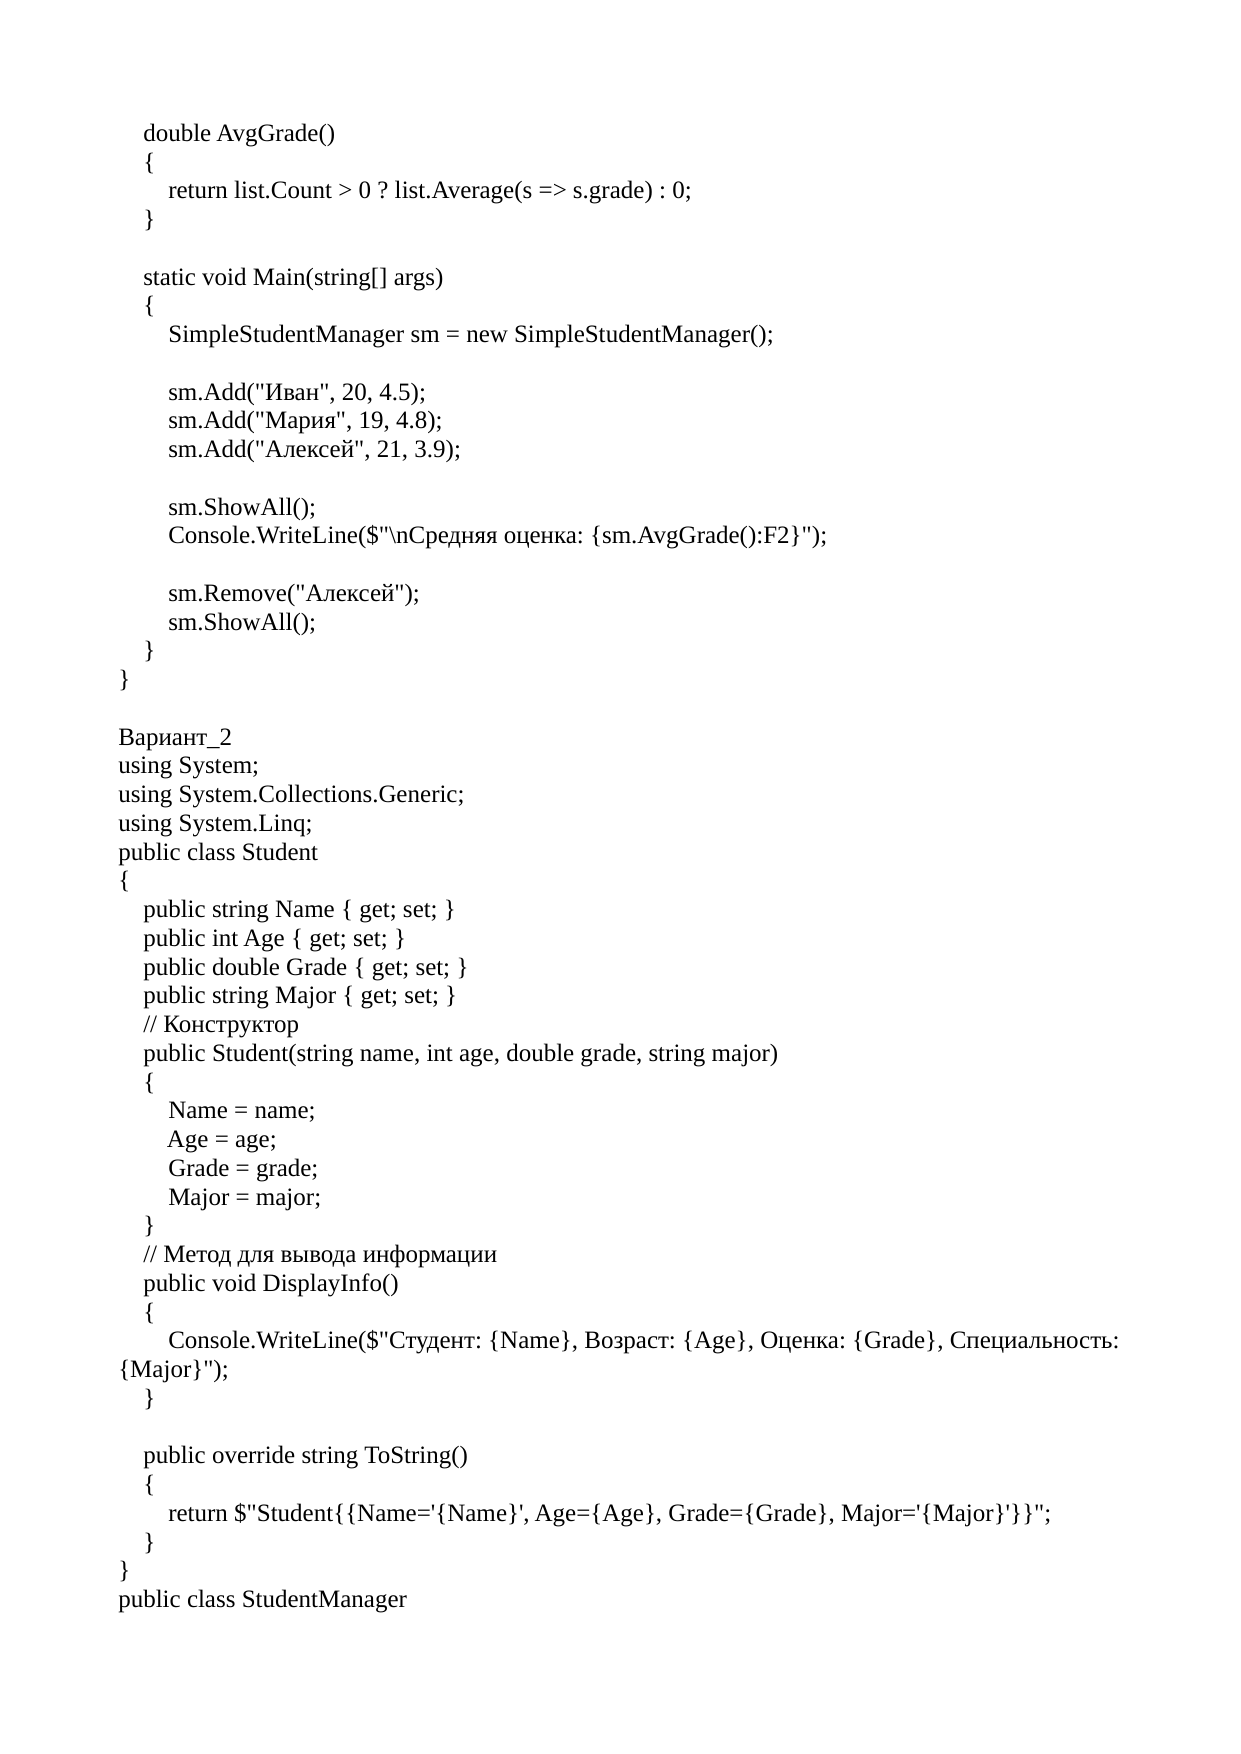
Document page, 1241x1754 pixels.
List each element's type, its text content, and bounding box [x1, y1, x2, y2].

text return list.Count > 0 ? list.Average(s => s.grade) : 0; [118, 176, 1122, 204]
text Console.WriteLine($"Студент: {Name}, Возраст: {Age}, Оценка: {Grade}, Специальность: {Major}"); [118, 1326, 1122, 1383]
text public override string ToString() [118, 1441, 1122, 1469]
text sm.Add("Алексей", 21, 3.9); [118, 434, 1122, 463]
text Name = name; [118, 1096, 1122, 1124]
text } [118, 664, 1122, 693]
text sm.Add("Мария", 19, 4.8); [118, 406, 1122, 434]
text { [118, 1469, 1122, 1498]
text { [118, 147, 1122, 176]
text using System.Collections.Generic; [118, 779, 1122, 808]
text Major = major; [118, 1182, 1122, 1211]
text } [118, 204, 1122, 233]
text public double Grade { get; set; } [118, 952, 1122, 981]
text } [118, 1556, 1122, 1584]
text public class StudentManager [118, 1584, 1122, 1613]
text } [118, 1527, 1122, 1556]
text Вариант_2 [118, 722, 1122, 751]
text sm.ShowAll(); [118, 492, 1122, 521]
text public string Name { get; set; } [118, 894, 1122, 923]
text sm.Add("Иван", 20, 4.5); [118, 377, 1122, 406]
text public int Age { get; set; } [118, 923, 1122, 952]
text using System; [118, 751, 1122, 779]
text using System.Linq; [118, 808, 1122, 837]
text return $"Student{{Name='{Name}', Age={Age}, Grade={Grade}, Major='{Major}'}}"; [118, 1498, 1122, 1527]
text { [118, 1067, 1122, 1096]
text } [118, 1211, 1122, 1239]
text { [118, 866, 1122, 894]
text Console.WriteLine($"\nСредняя оценка: {sm.AvgGrade():F2}"); [118, 521, 1122, 549]
text } [118, 636, 1122, 664]
text static void Main(string[] args) [118, 262, 1122, 291]
text SimpleStudentManager sm = new SimpleStudentManager(); [118, 319, 1122, 348]
text { [118, 291, 1122, 319]
text sm.ShowAll(); [118, 607, 1122, 636]
text Age = age; [118, 1124, 1122, 1153]
text public Student(string name, int age, double grade, string major) [118, 1038, 1122, 1067]
text } [118, 1383, 1122, 1412]
text // Конструктор [118, 1009, 1122, 1038]
text { [118, 1297, 1122, 1326]
text public string Major { get; set; } [118, 981, 1122, 1009]
text sm.Remove("Алексей"); [118, 578, 1122, 607]
text // Метод для вывода информации [118, 1239, 1122, 1268]
text double AvgGrade() [118, 118, 1122, 147]
text public class Student [118, 837, 1122, 866]
text public void DisplayInfo() [118, 1268, 1122, 1297]
text Grade = grade; [118, 1153, 1122, 1182]
